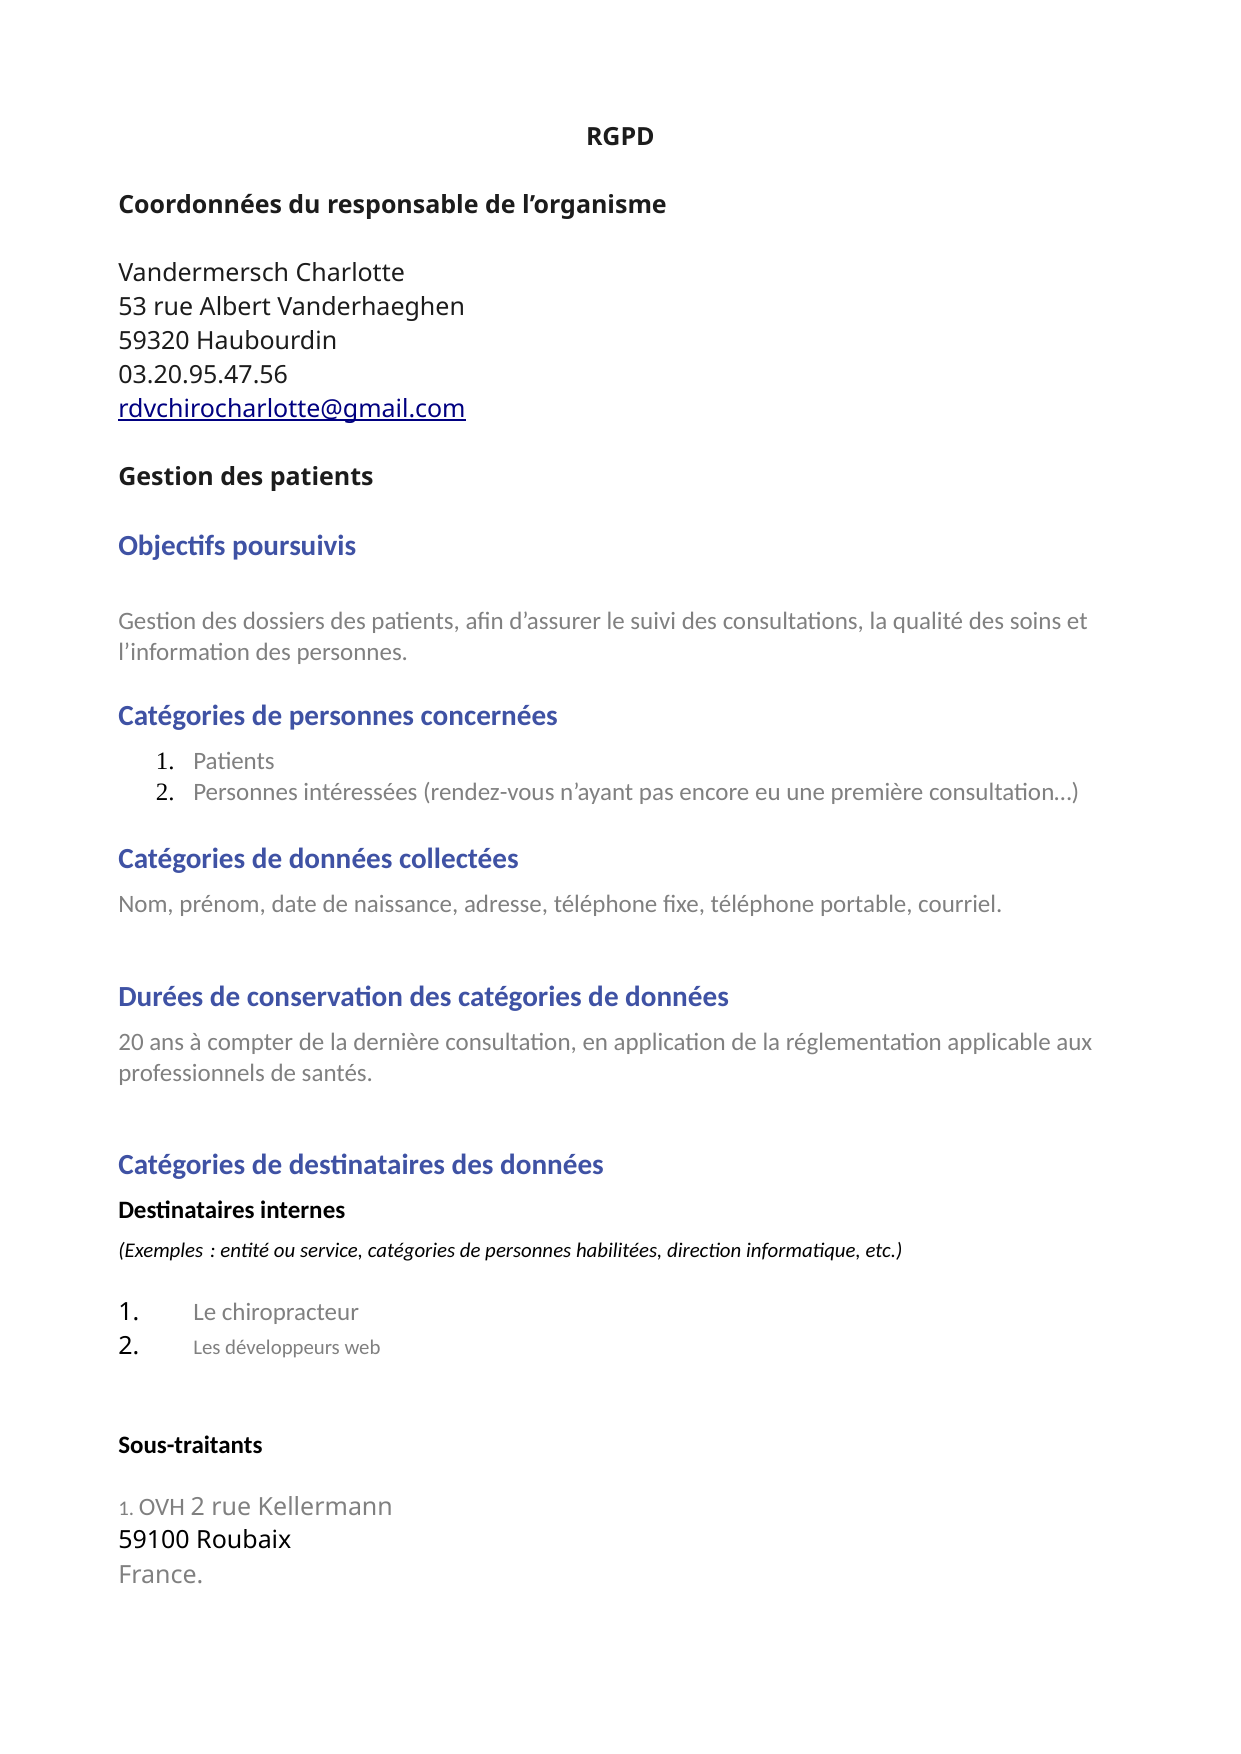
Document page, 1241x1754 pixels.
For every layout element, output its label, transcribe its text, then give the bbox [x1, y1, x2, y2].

text Gestion des dossiers des patients, afin d’assurer le suivi des consultations, la qualité des soins et l’information des personnes. [118, 606, 1122, 667]
text 03.20.95.47.56 [118, 357, 1122, 391]
subtitle Catégories de destinataires des données [118, 1146, 1122, 1182]
list Personnes intéressées (rendez-vous n’ayant pas encore eu une première consultation…) [156, 776, 1122, 806]
subtitle Durées de conservation des catégories de données [118, 978, 1122, 1014]
text rdvchirocharlotte@gmail.com [118, 391, 1122, 425]
list Sous-traitants [118, 1429, 1122, 1460]
text 59320 Haubourdin [118, 322, 1122, 357]
text Gestion des patients [118, 459, 1122, 493]
text 59100 Roubaix [118, 1522, 1122, 1556]
text Vandermersch Charlotte [118, 254, 1122, 288]
subtitle Catégories de personnes concernées [118, 697, 1122, 733]
text Coordonnées du responsable de l’organisme [118, 186, 1122, 220]
list (Exemples : entité ou service, catégories de personnes habilitées, direction informatique, etc.) [118, 1237, 1122, 1263]
list Patients [156, 745, 1122, 776]
list Le chiropracteur [118, 1293, 1122, 1327]
text 53 rue Albert Vanderhaeghen [118, 288, 1122, 322]
list 1. OVH 2 rue Kellermann [118, 1488, 1122, 1522]
list Nom, prénom, date de naissance, adresse, téléphone fixe, téléphone portable, courriel. [118, 888, 1122, 919]
list Les développeurs web [118, 1327, 1122, 1361]
list Destinataires internes [118, 1194, 1122, 1225]
text RGPD [118, 118, 1122, 152]
subtitle Objectifs poursuivis [118, 527, 1122, 562]
subtitle Catégories de données collectées [118, 840, 1122, 876]
text 20 ans à compter de la dernière consultation, en application de la réglementation applicable aux professionnels de santés. [118, 1026, 1122, 1087]
list France. [118, 1556, 1122, 1590]
